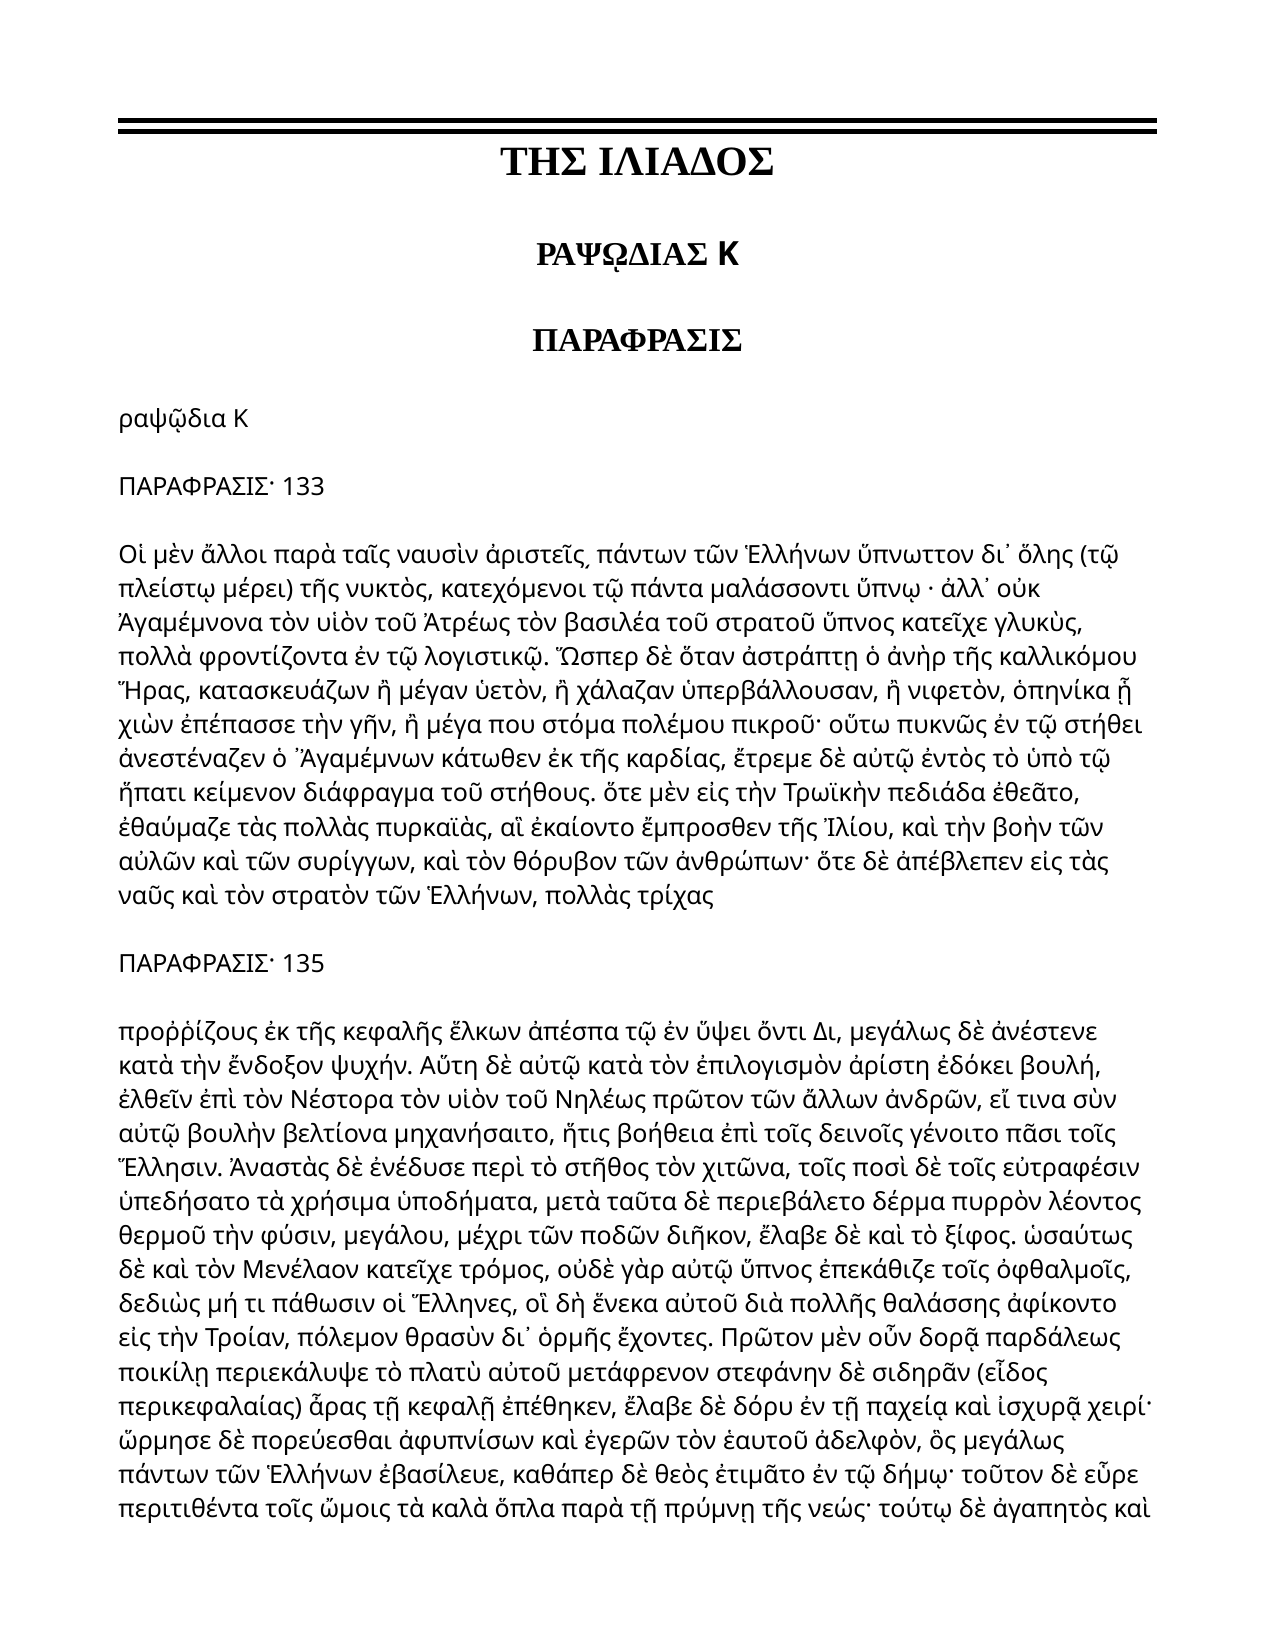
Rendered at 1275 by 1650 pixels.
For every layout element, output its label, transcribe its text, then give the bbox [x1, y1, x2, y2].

table_header [118, 123, 1157, 129]
text ΠΑΡΑΦΡΑΣΙΣ· 133 [118, 468, 1157, 503]
text ΠΑΡΑΦΡΑΣΙΣ· 135 [118, 945, 1157, 979]
text ραψῷδια Κ [118, 366, 1157, 434]
text προῤῥίζους ἐκ τῆς κεφαλῆς ἕλκων ἀπέσπα τῷ ἐν ὕψει ὄντι Δι, μεγάλως δὲ ἀνέστενε κατὰ τὴν ἔνδοξον ψυχήν. Αὕτη δὲ αὐτῷ κατὰ τὸν ἐπιλογισμὸν ἀρίστη ἐδόκει βουλή, ἐλθεῖν ἐπὶ τὸν Νέστορα τὸν υἱὸν τοῦ Νηλέως πρῶτον τῶν ἄλλων ἀνδρῶν, εἴ τινα σὺν αὐτῷ βουλὴν βελτίονα μηχανήσαιτο, ἥτις βοήθεια ἐπὶ τοῖς δεινοῖς γένοιτο πᾶσι τοῖς Ἕλλησιν. Ἀναστὰς δὲ ἐνέδυσε περὶ τὸ στῆθος τὸν χιτῶνα, τοῖς ποσὶ δὲ τοῖς εὐτραφέσιν ὑπεδήσατο τὰ χρήσιμα ὑποδήματα, μετὰ ταῦτα δὲ περιεβάλετο δέρμα πυρρὸν λέοντος θερμοῦ τὴν φύσιν, μεγάλου, μέχρι τῶν ποδῶν διῆκον, ἔλαβε δὲ καὶ τὸ ξίφος. ὡσαύτως δὲ καὶ τὸν Μενέλαον κατεῖχε τρόμος, οὐδὲ γὰρ αὐτῷ ὕπνος ἐπεκάθιζε τοῖς ὀφθαλμοῖς, δεδιὼς μή τι πάθωσιν οἱ Ἕλληνες, οἳ δὴ ἕνεκα αὐτοῦ διὰ πολλῆς θαλάσσης ἀφίκοντο εἰς τὴν Τροίαν, πόλεμον θρασὺν δι᾿ ὁρμῆς ἔχοντες. Πρῶτον μὲν οὖν δορᾷ παρδάλεως ποικίλῃ περιεκάλυψε τὸ πλατὺ αὐτοῦ μετάφρενον στεφάνην δὲ σιδηρᾶν (εἶδος περικεφαλαίας) ἆρας τῇ κεφαλῇ ἐπέθηκεν, ἔλαβε δὲ δόρυ ἐν τῇ παχείᾳ καὶ ἰσχυρᾷ χειρί· ὥρμησε δὲ πορεύεσθαι ἀφυπνίσων καὶ ἐγερῶν τὸν ἑαυτοῦ ἀδελφὸν, ὃς μεγάλως πάντων τῶν Ἑλλήνων ἐβασίλευε, καθάπερ δὲ θεὸς ἐτιμᾶτο ἐν τῷ δήμῳ· τοῦτον δὲ εὗρε περιτιθέντα τοῖς ὤμοις τὰ καλὰ ὅπλα παρὰ τῇ πρύμνῃ τῆς νεώς· τούτῳ δὲ ἀγαπητὸς καὶ [118, 1013, 1157, 1524]
text Οἱ μὲν ἄλλοι παρὰ ταῖς ναυσὶν ἀριστεῖς͵ πάντων τῶν Ἑλλήνων ὕπνωττον δι᾽ ὅλης (τῷ πλείστῳ μέρει) τῆς νυκτὸς, κατεχόμενοι τῷ πάντα μαλάσσοντι ὕπνῳ · ἀλλ᾽ οὐκ Ἀγαμέμνονα τὸν υἱὸν τοῦ Ἀτρέως τὸν βασιλέα τοῦ στρατοῦ ὕπνος κατεῖχε γλυκὺς, πολλὰ φροντίζοντα ἐν τῷ λογιστικῷ. Ὥσπερ δὲ ὅταν ἀστράπτῃ ὁ ἀνὴρ τῆς καλλικόμου Ἥρας, κατασκευάζων ἢ μέγαν ὑετὸν, ἢ χάλαζαν ὑπερβάλλουσαν, ἢ νιφετὸν, ὁπηνίκα ᾗ χιὼν ἐπέπασσε τὴν γῆν, ἢ μέγα που στόμα πολέμου πικροῦ· οὕτω πυκνῶς ἐν τῷ στήθει ἀνεστέναζεν ὁ ᾿Ἀγαμέμνων κάτωθεν ἐκ τῆς καρδίας, ἔτρεμε δὲ αὐτῷ ἐντὸς τὸ ὑπὸ τῷ ἥπατι κείμενον διάφραγμα τοῦ στήθους. ὅτε μὲν εἰς τὴν Τρωϊκὴν πεδιάδα ἐθεᾶτο, ἐθαύμαζε τὰς πολλὰς πυρκαϊὰς, αἳ ἐκαίοντο ἔμπροσθεν τῆς Ἰλίου, καὶ τὴν βοὴν τῶν αὐλῶν καὶ τῶν συρίγγων, καὶ τὸν θόρυβον τῶν ἀνθρώπων· ὅτε δὲ ἀπέβλεπεν εἰς τὰς ναῦς καὶ τὸν στρατὸν τῶν Ἑλλήνων, πολλὰς τρίχας [118, 537, 1157, 911]
table_header ΤΗΣ ΙΛΙΑΔΟΣ ΡΑΨῼΔΙΑΣ Κ ΠΑΡΑΦΡΑΣΙΣ [118, 134, 1157, 366]
